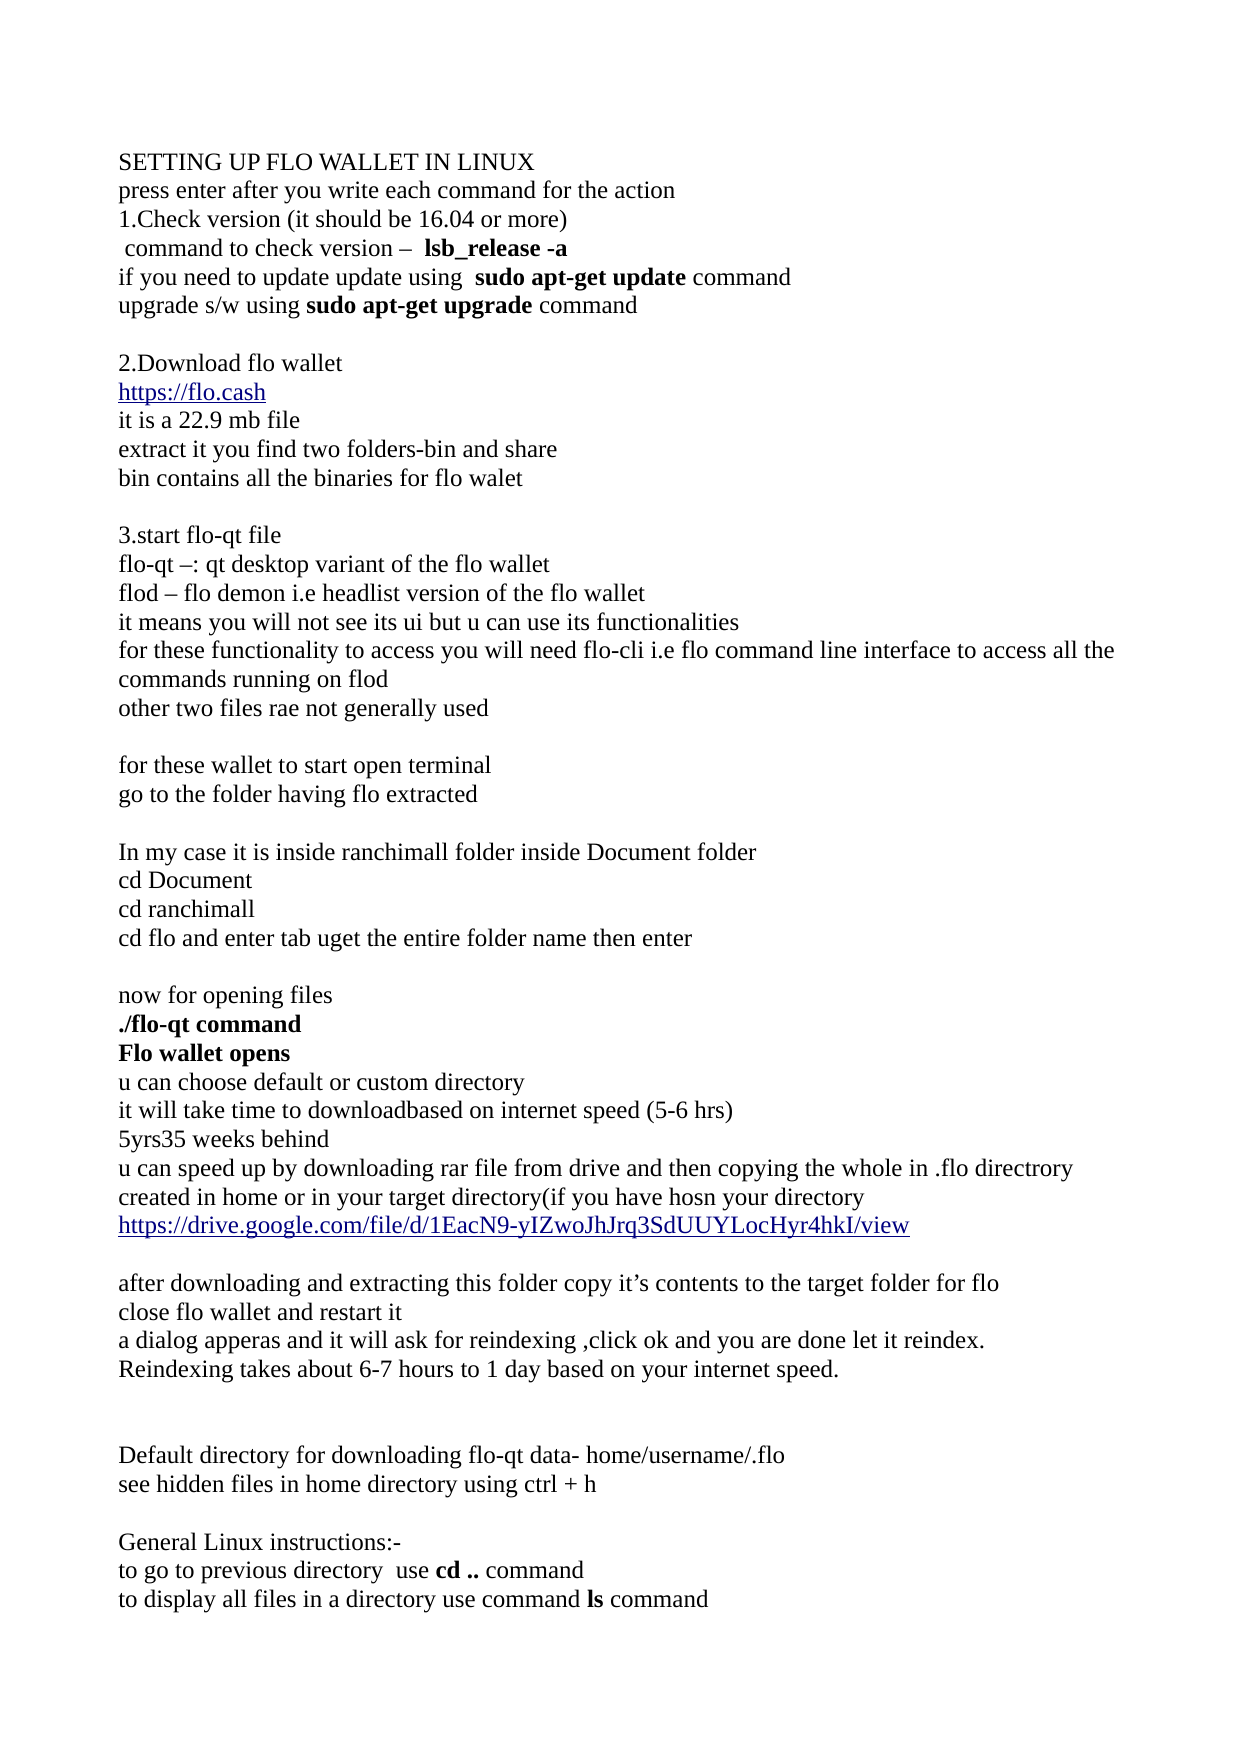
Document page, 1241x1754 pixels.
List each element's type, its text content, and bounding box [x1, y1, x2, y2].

text after downloading and extracting this folder copy it’s contents to the target folder for flo [118, 1268, 1122, 1297]
text flod – flo demon i.e headlist version of the flo wallet [118, 578, 1122, 607]
text extract it you find two folders-bin and share [118, 434, 1122, 463]
text Flo wallet opens [118, 1038, 1122, 1067]
text bin contains all the binaries for flo walet [118, 463, 1122, 492]
text General Linux instructions:- [118, 1527, 1122, 1556]
text a dialog apperas and it will ask for reindexing ,click ok and you are done let it reindex. [118, 1326, 1122, 1354]
text Default directory for downloading flo-qt data- home/username/.flo [118, 1441, 1122, 1469]
text it is a 22.9 mb file [118, 406, 1122, 434]
text see hidden files in home directory using ctrl + h [118, 1469, 1122, 1498]
text upgrade s/w using sudo apt-get upgrade command [118, 291, 1122, 319]
text https://flo.cash [118, 377, 1122, 406]
text cd flo and enter tab uget the entire folder name then enter [118, 923, 1122, 952]
text for these wallet to start open terminal [118, 751, 1122, 779]
text close flo wallet and restart it [118, 1297, 1122, 1326]
text cd ranchimall [118, 894, 1122, 923]
text 2.Download flo wallet [118, 348, 1122, 377]
text command to check version – lsb_release -a [118, 233, 1122, 262]
text other two files rae not generally used [118, 693, 1122, 722]
text In my case it is inside ranchimall folder inside Document folder [118, 837, 1122, 866]
text cd Document [118, 866, 1122, 894]
text 5yrs35 weeks behind [118, 1124, 1122, 1153]
text to go to previous directory use cd .. command [118, 1556, 1122, 1584]
text 3.start flo-qt file [118, 521, 1122, 549]
text if you need to update update using sudo apt-get update command [118, 262, 1122, 291]
text u can speed up by downloading rar file from drive and then copying the whole in .flo directrory created in home or in your target directory(if you have hosn your directory [118, 1153, 1122, 1211]
text for these functionality to access you will need flo-cli i.e flo command line interface to access all the commands running on flod [118, 636, 1122, 693]
text https://drive.google.com/file/d/1EacN9-yIZwoJhJrq3SdUUYLocHyr4hkI/view [118, 1211, 1122, 1239]
text Reindexing takes about 6-7 hours to 1 day based on your internet speed. [118, 1354, 1122, 1383]
text u can choose default or custom directory [118, 1067, 1122, 1096]
text go to the folder having flo extracted [118, 779, 1122, 808]
text 1.Check version (it should be 16.04 or more) [118, 204, 1122, 233]
text to display all files in a directory use command ls command [118, 1584, 1122, 1613]
text it means you will not see its ui but u can use its functionalities [118, 607, 1122, 636]
text now for opening files [118, 981, 1122, 1009]
text flo-qt –: qt desktop variant of the flo wallet [118, 549, 1122, 578]
text press enter after you write each command for the action [118, 176, 1122, 204]
text SETTING UP FLO WALLET IN LINUX [118, 147, 1122, 176]
text it will take time to downloadbased on internet speed (5-6 hrs) [118, 1096, 1122, 1124]
text ./flo-qt command [118, 1009, 1122, 1038]
